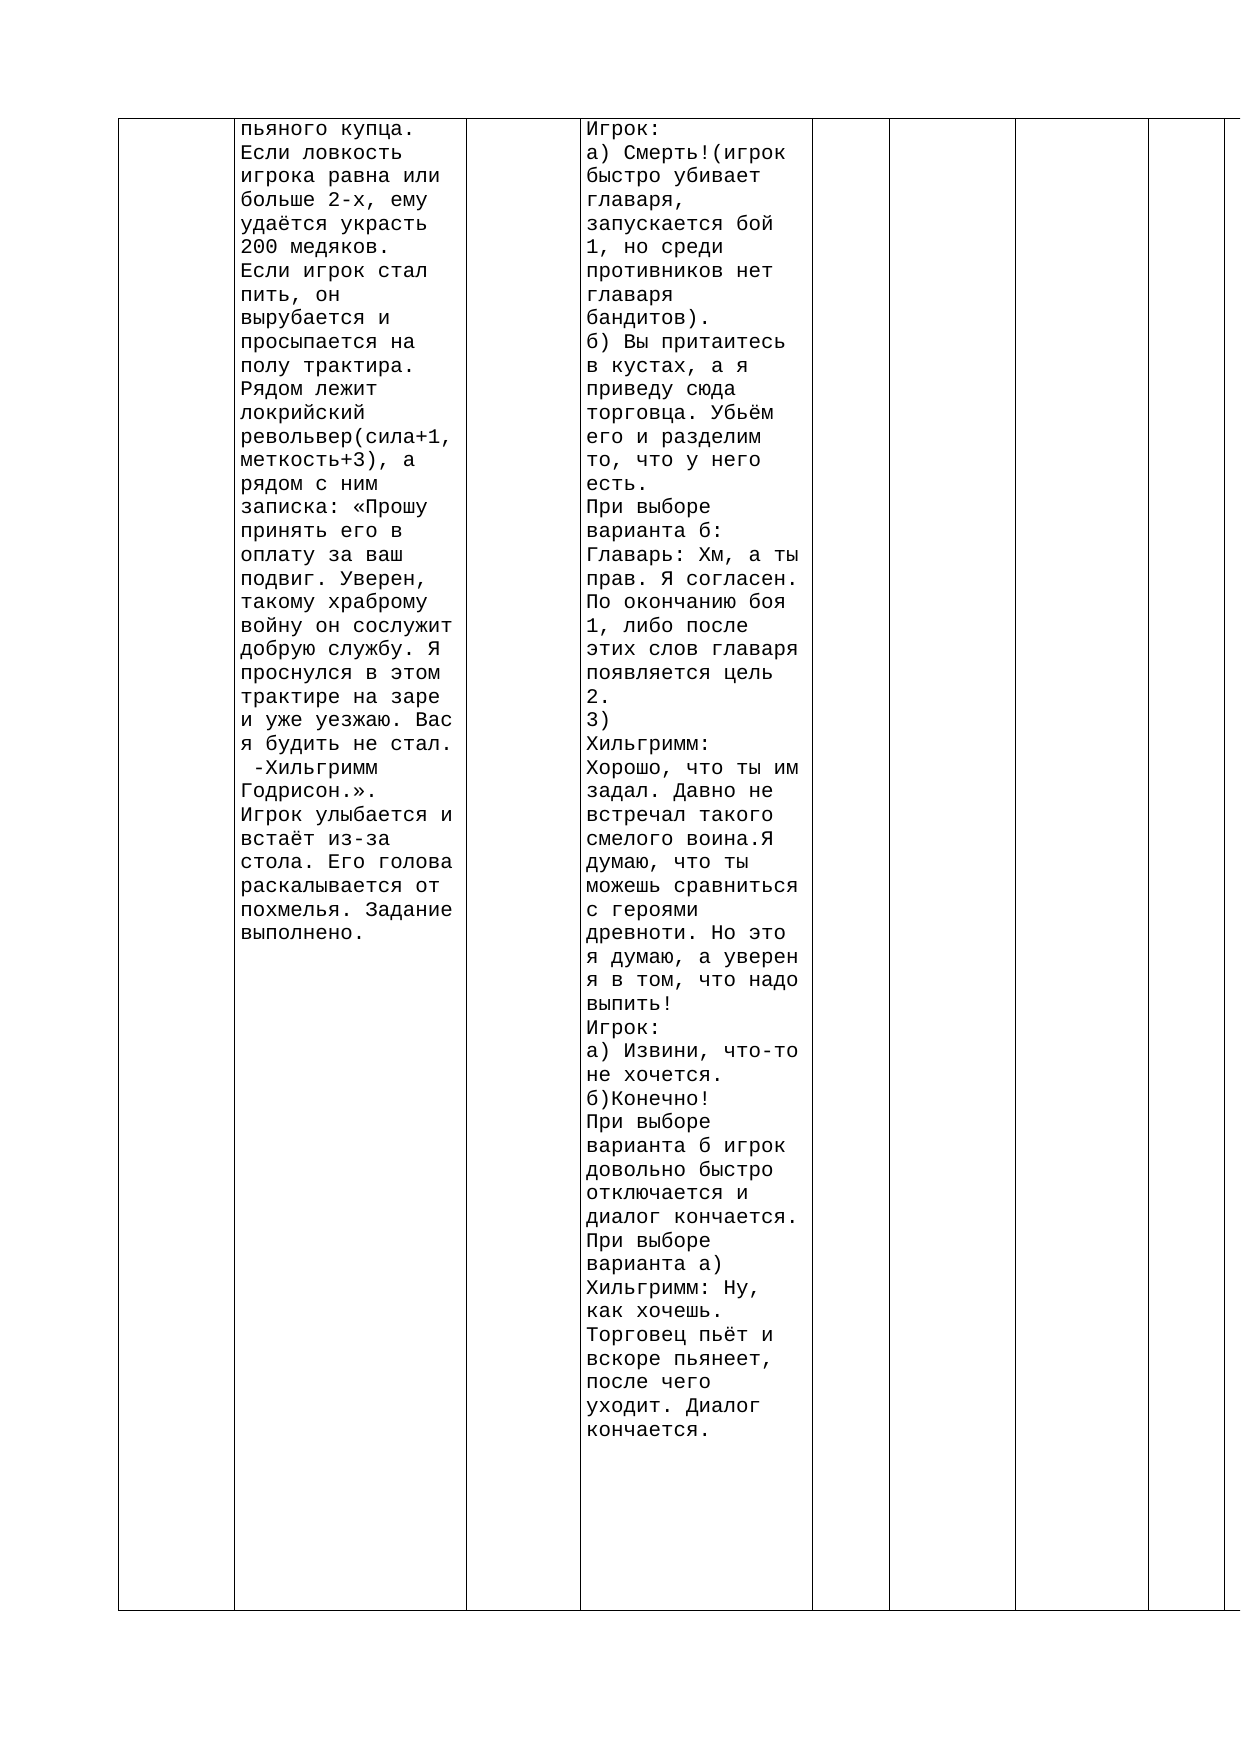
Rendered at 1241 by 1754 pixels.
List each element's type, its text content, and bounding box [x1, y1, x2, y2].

table_cell [890, 119, 1015, 1610]
table_cell Игрок: а) Смерть!(игрок быстро убивает главаря, запускается бой 1, но среди противников нет главаря бандитов). б) Вы притаитесь в кустах, а я приведу сюда торговца. Убьём его и разделим то, что у него есть. При выборе варианта б: Главарь: Хм, а ты прав. Я согласен. По окончанию боя 1, либо после этих слов главаря появляется цель 2. 3) Хильгримм: Хорошо, что ты им задал. Давно не встречал такого смелого воина.Я думаю, что ты можешь сравниться с героями древноти. Но это я думаю, а уверен я в том, что надо выпить! Игрок: а) Извини, что-то не хочется. б)Конечно! При выборе варианта б игрок довольно быстро отключается и диалог кончается. При выборе варианта а) Хильгримм: Ну, как хочешь. Торговец пьёт и вскоре пьянеет, после чего уходит. Диалог кончается. [581, 119, 812, 1610]
table_cell [467, 119, 580, 1610]
table_cell [1149, 119, 1224, 1610]
table_cell [1016, 119, 1148, 1610]
table_cell [813, 119, 889, 1610]
table_cell пьяного купца. Если ловкость игрока равна или больше 2-х, ему удаётся украсть 200 медяков. Если игрок стал пить, он вырубается и просыпается на полу трактира. Рядом лежит локрийский револьвер(сила+1, меткость+3), а рядом с ним записка: «Прошу принять его в оплату за ваш подвиг. Уверен, такому храброму войну он сослужит добрую службу. Я проснулся в этом трактире на заре и уже уезжаю. Вас я будить не стал. -Хильгримм Годрисон.». Игрок улыбается и встаёт из-за стола. Его голова раскалывается от похмелья. Задание выполнено. [235, 119, 466, 1610]
table_cell [119, 119, 234, 1610]
table_cell 1) Противники: Главарь бандитов: сила: 2 ловкость:2 меткость:1 восприятие:2 удача:0 магия:0 Бандит(их 2): Сила:1 Ловкость:1 меткость:1 остальное по нулям. 3) Противники: Главарь бандитов, Раненый бандит: Ловкость:1 Меткость:1 Сила:1 остальное по нулям. Бандит. 2) Враги: в точности, как в бою 1. Союзники: Торговец: Сила:3 Меткость:4 Ловкость:1 Удача:1 Магия:0 восприятие:4 вооружён револьвером. Если торговец умирает,задание провалено. [1225, 119, 1240, 1610]
